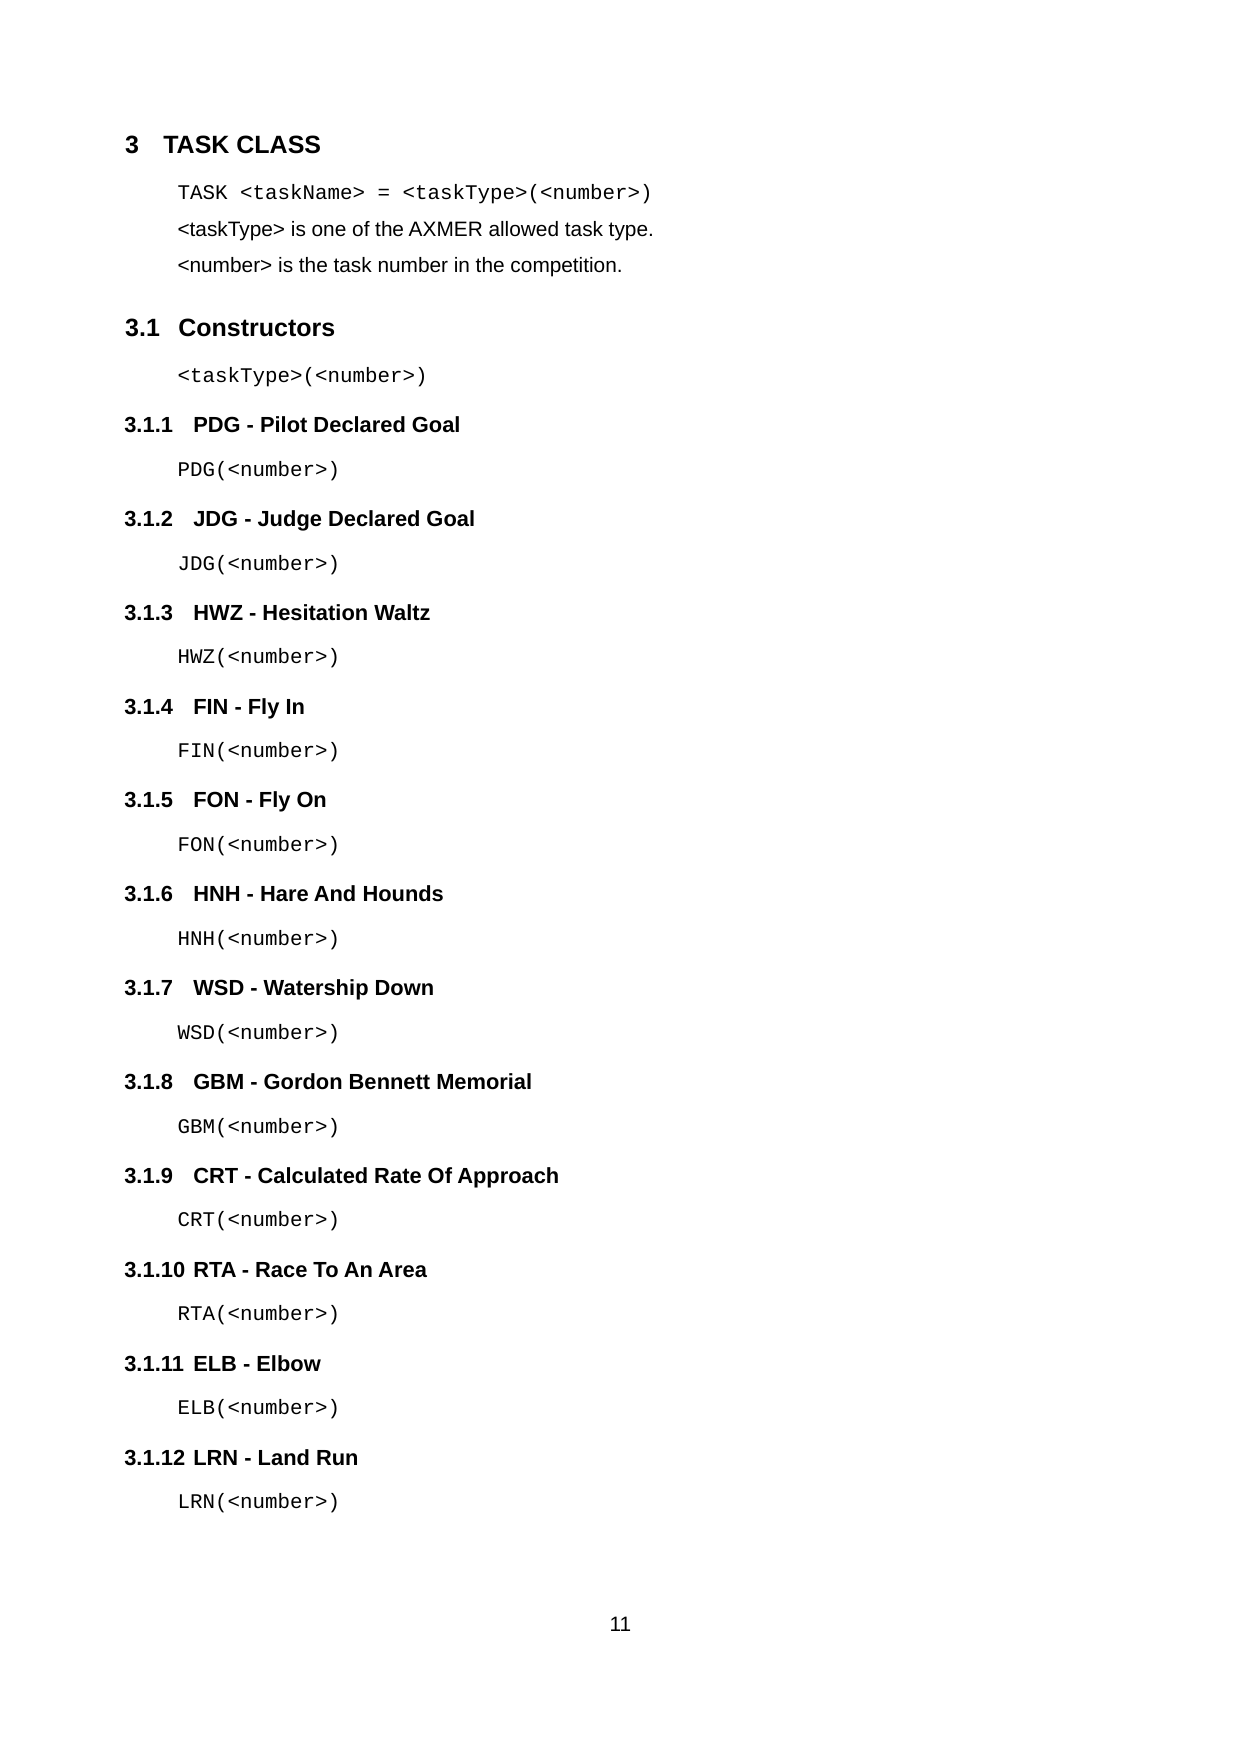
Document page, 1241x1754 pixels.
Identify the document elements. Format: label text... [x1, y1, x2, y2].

text HWZ(<number>) [177, 646, 1063, 670]
subtitle HNH - Hare And Hounds [118, 881, 1122, 906]
subtitle JDG - Judge Declared Goal [118, 506, 1122, 531]
subtitle GBM - Gordon Bennett Memorial [118, 1069, 1122, 1094]
subtitle CRT - Calculated Rate Of Approach [118, 1163, 1122, 1188]
text GBM(<number>) [177, 1116, 1063, 1139]
text PDG(<number>) [177, 459, 1063, 482]
subtitle Constructors [118, 313, 1122, 342]
text <taskType>(<number>) [177, 365, 1063, 388]
subtitle PDG - Pilot Declared Goal [118, 412, 1122, 437]
text WSD(<number>) [177, 1022, 1063, 1045]
subtitle ELB - Elbow [118, 1351, 1122, 1376]
text RTA(<number>) [177, 1303, 1063, 1327]
subtitle TASK class [118, 130, 1122, 159]
text HNH(<number>) [177, 928, 1063, 952]
subtitle HWZ - Hesitation Waltz [118, 600, 1122, 625]
text JDG(<number>) [177, 552, 1063, 576]
subtitle LRN - Land Run [118, 1444, 1122, 1469]
list <number> is the task number in the competition. [177, 253, 1122, 277]
subtitle FON - Fly On [118, 787, 1122, 813]
text CRT(<number>) [177, 1209, 1063, 1233]
text ELB(<number>) [177, 1397, 1063, 1421]
list <taskType> is one of the AXMER allowed task type. [177, 217, 1122, 241]
text FON(<number>) [177, 834, 1063, 858]
subtitle FIN - Fly In [118, 693, 1122, 719]
text FIN(<number>) [177, 740, 1063, 764]
subtitle WSD - Watership Down [118, 975, 1122, 1000]
text TASK <taskName> = <taskType>(<number>) [177, 182, 1063, 206]
subtitle RTA - Race To An Area [118, 1257, 1122, 1282]
text LRN(<number>) [177, 1491, 1063, 1515]
